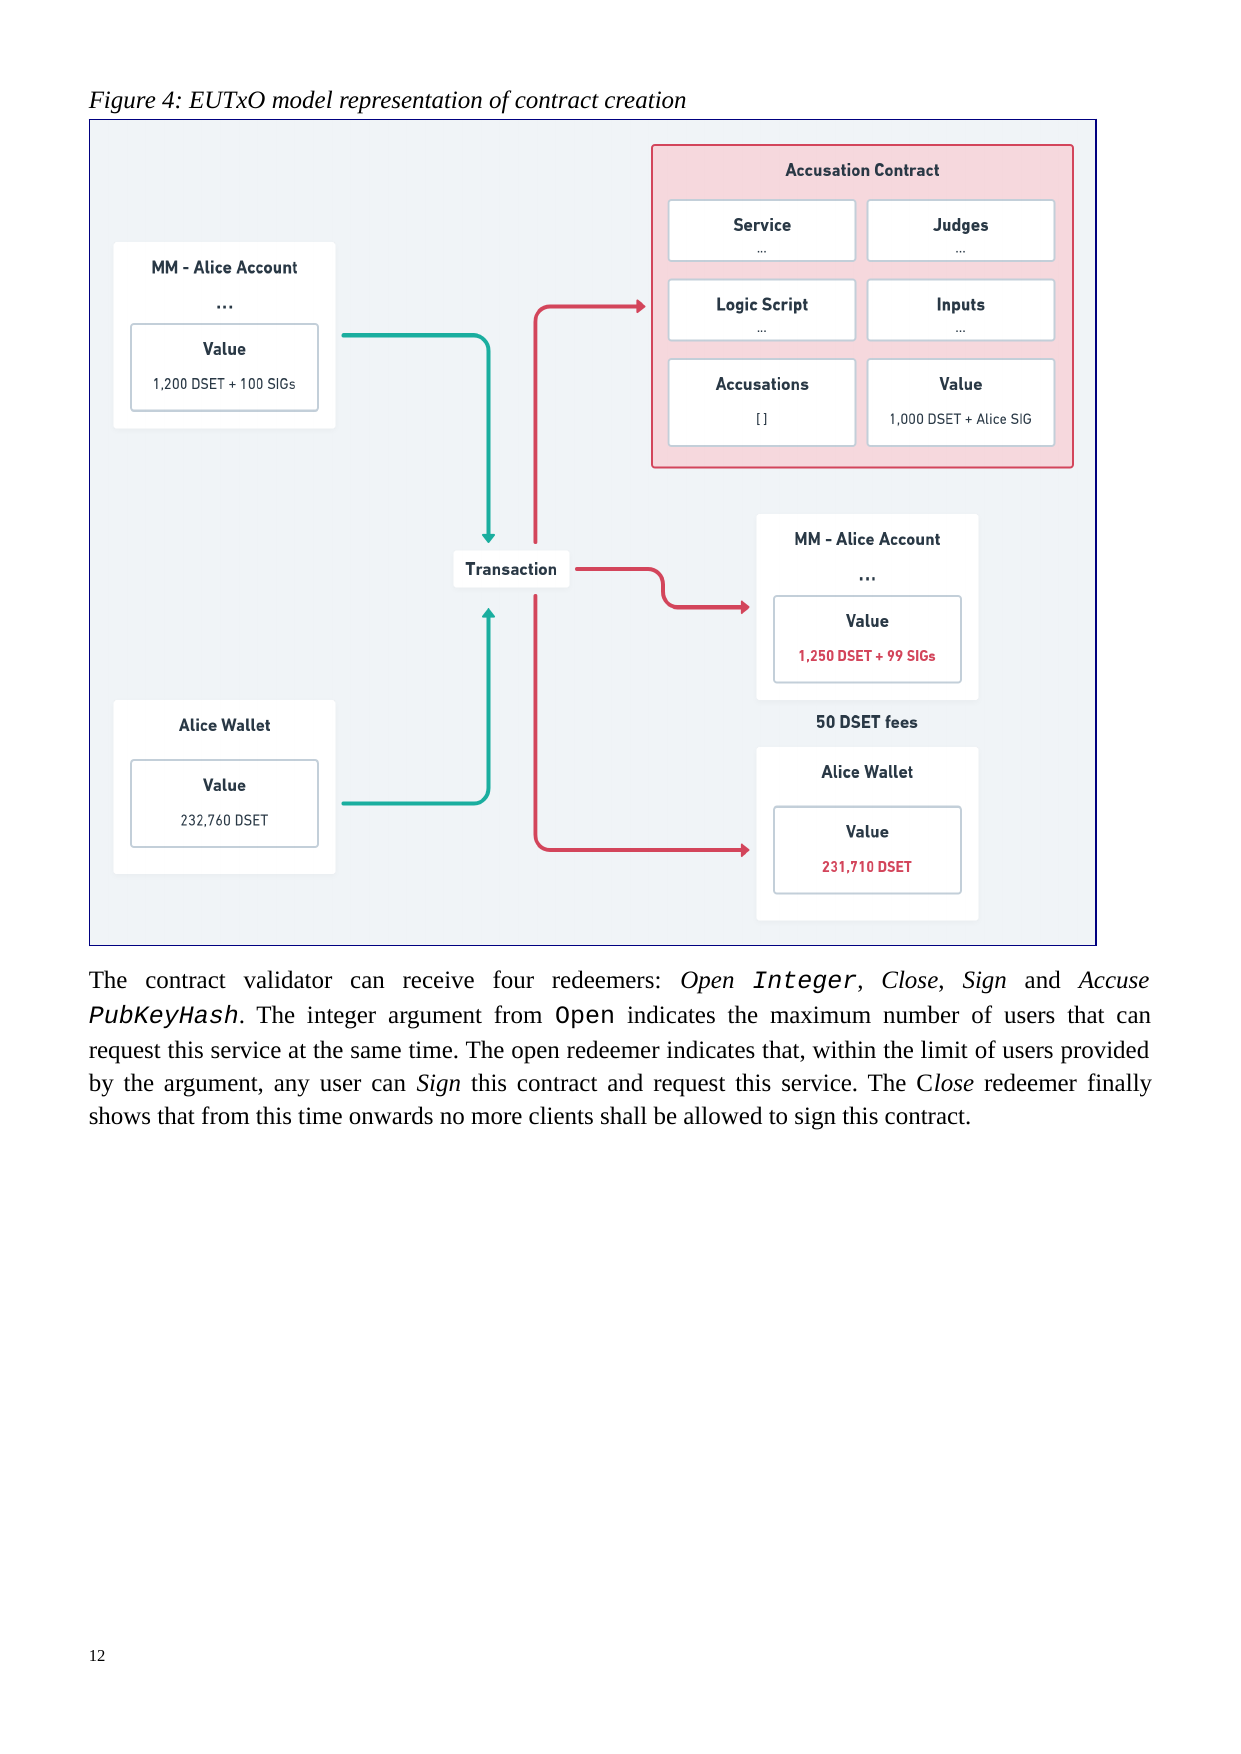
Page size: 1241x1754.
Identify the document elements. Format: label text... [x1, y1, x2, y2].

picture [90, 120, 1095, 945]
text Figure 4: EUTxO model representation of contract creation [88, 86, 1152, 946]
text The contract validator can receive four redeemers: Open Integer, Close, Sign and Accuse PubKeyHash. The integer argument from Open indicates the maximum number of users that can request this service at the same time. The open redeemer indicates that, within the limit of users provided by the argument, any user can Sign this contract and request this service. The Close redeemer finally shows that from this time onwards no more clients shall be allowed to sign this contract. [88, 965, 1152, 1130]
